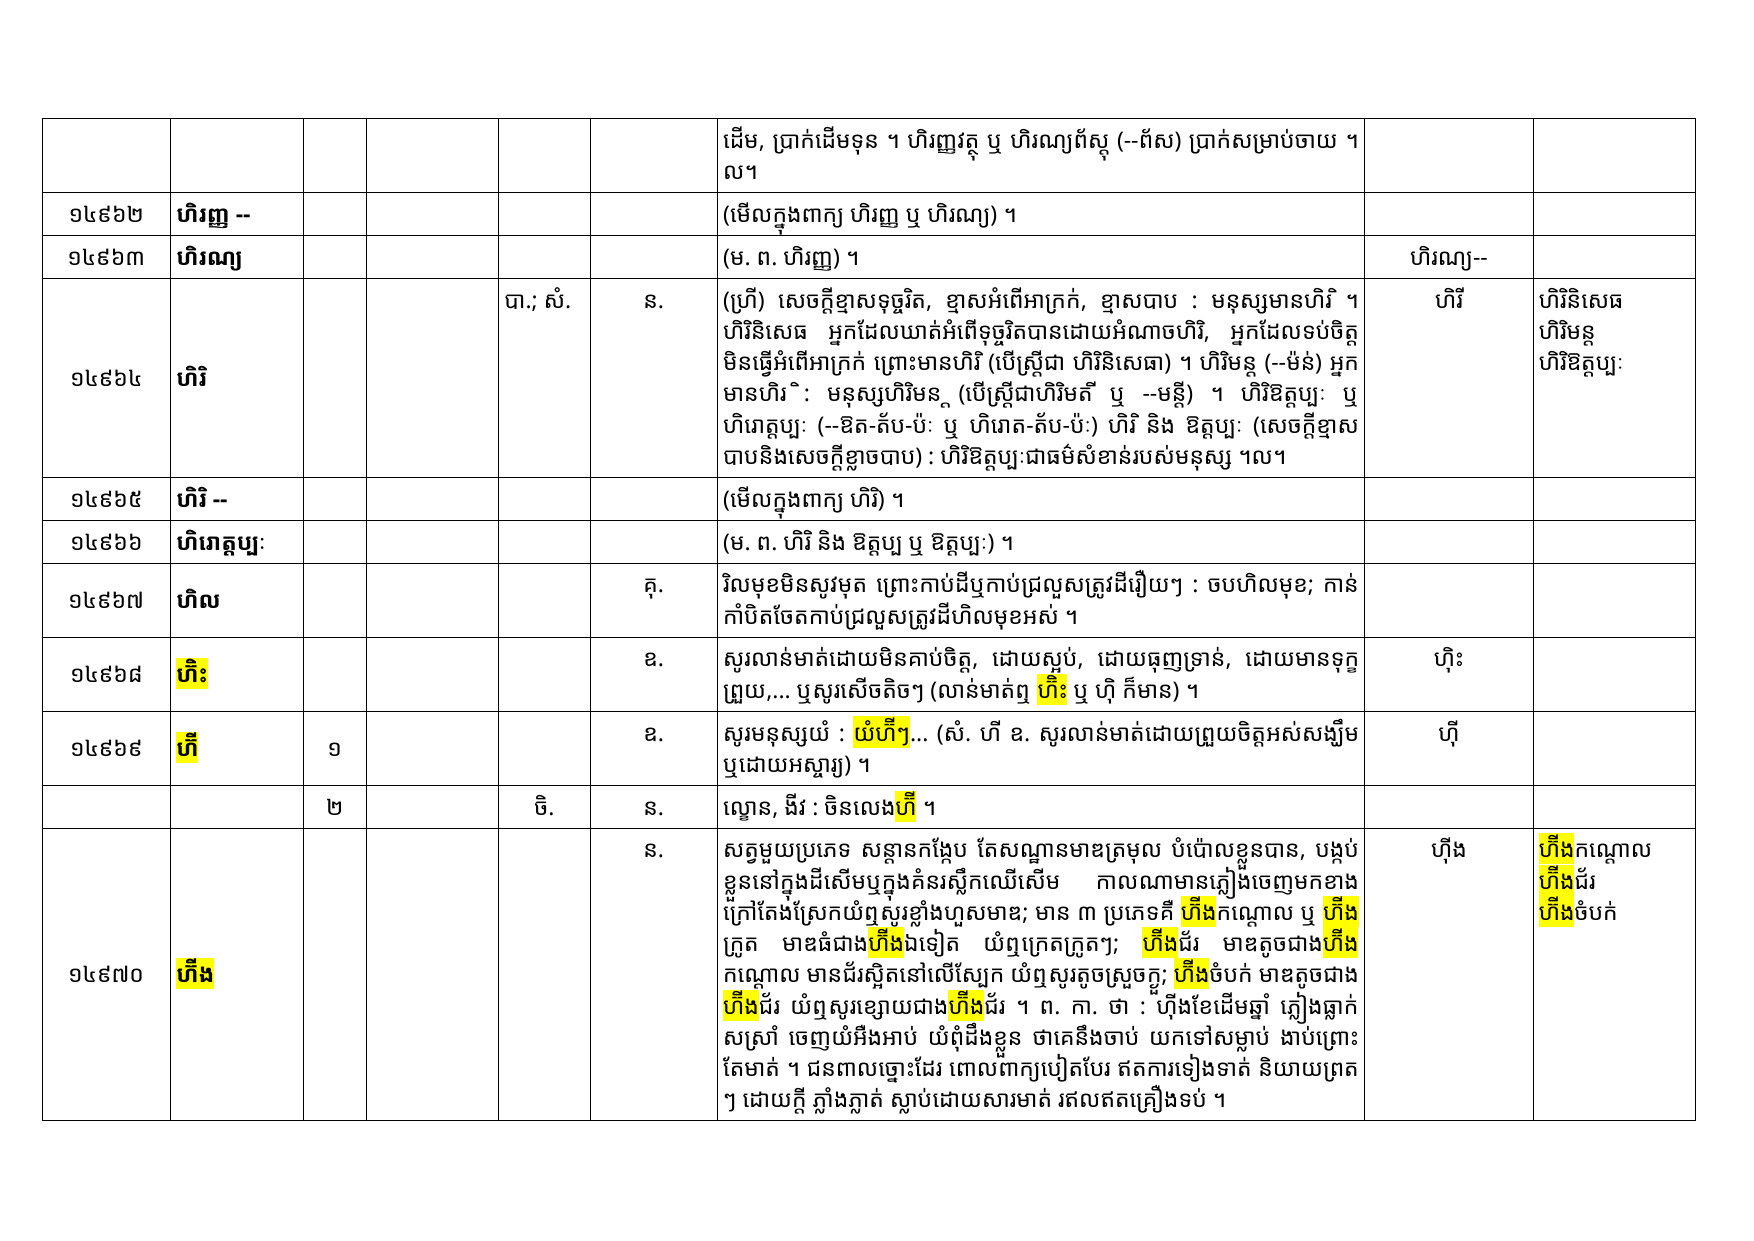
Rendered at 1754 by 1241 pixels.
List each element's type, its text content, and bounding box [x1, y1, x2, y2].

table_cell ហិរិ -- [171, 478, 303, 520]
table_cell [43, 786, 170, 827]
table_cell ចិ. [499, 786, 590, 827]
table_cell ១៤៩៦៤ [43, 279, 170, 477]
table_cell [1534, 478, 1695, 520]
table_cell [171, 786, 303, 827]
table_cell [367, 193, 498, 235]
table_cell [499, 119, 590, 192]
table_cell (ម. ព. ហិរញ្ញ) ។ [718, 236, 1364, 278]
table_cell (ហ្រី) សេចក្ដី​ខ្មាស​ទុច្ចរិត, ខ្មាស​អំពើ​អាក្រក់, ខ្មាស​បាប : មនុស្ស​មាន​ហិរិ ។ ហិរិនិសេធ អ្នក​ដែល​ឃាត់​អំពើ​ទុច្ចរិត​បាន​ដោយ​អំណាច​ហិរិ, អ្នក​ដែល​ទប់​ចិត្ត​មិន​ធ្វើ​អំពើ​អាក្រក់ ព្រោះ​មាន​ហិរិ (បើ​ស្រ្តី​ជា ហិរិ​និសេធា) ។ ហិរិ​មន្ត (--ម៉ន់) អ្នក​មាន​ហិរិ : មនុស្ស​ហិរិ​មន្ត (បើ​ស្រ្តី​ជា​ហិរិ​មតី ឬ --មន្តី) ។ ហិរិ​ឱត្តប្បៈ ឬ ហិរោត្តប្បៈ (--ឱត-ត័ប-ប៉ៈ ឬ ហិរោត-ត័ប-ប៉ៈ) ហិរិ និង ឱត្តប្បៈ (សេចក្ដី​ខ្មាស​បាប​និង​សេចក្ដី​ខ្លាច​បាប) : ហិរិ​ឱត្តប្បៈ​ជា​ធម៌​សំខាន់​របស់​មនុស្ស ។ល។ [718, 279, 1364, 477]
table_cell ១៤៩៦២ [43, 193, 170, 235]
table_cell [591, 236, 717, 278]
table_cell [499, 638, 590, 711]
table_cell [499, 712, 590, 785]
table_cell [304, 119, 366, 192]
table_cell ហិរោត្តប្បៈ [171, 521, 303, 562]
table_cell [1534, 638, 1695, 711]
table_cell [1534, 786, 1695, 827]
table_cell [1365, 564, 1533, 637]
table_cell ហ៊‌ីង [171, 829, 303, 1120]
table_cell ១ [304, 712, 366, 785]
table_cell សូរ​មនុស្ស​យំ : យំ​ហ៊‌ី​ៗ... (សំ. ហី ឧ. សូរ​លាន់​មាត់​ដោយ​ព្រួយ​ចិត្ត​អស់​សង្ឃឹម ឬ​ដោយ​អស្ចារ្យ) ។ [718, 712, 1364, 785]
table_cell ហិរី [1365, 279, 1533, 477]
table_cell [591, 521, 717, 562]
table_cell [367, 564, 498, 637]
table_cell ល្ខោន, ងីវ : ចិន​លេង​ហ៊‌ី ។ [718, 786, 1364, 827]
table_cell [367, 119, 498, 192]
table_cell ហិរិ [171, 279, 303, 477]
table_cell [499, 521, 590, 562]
table_cell [1534, 236, 1695, 278]
table_cell [304, 478, 366, 520]
table_cell រិល​មុខ​មិន​សូវ​មុត ព្រោះ​កាប់​ដី​ឬ​កាប់​ជ្រលួស​ត្រូវ​ដី​រឿយ​ៗ : ចប​ហិល​មុខ; កាន់​កាំបិត​ចែត​កាប់​ជ្រលួស​ត្រូវ​ដី​ហិល​មុខ​អស់ ។ [718, 564, 1364, 637]
table_cell [499, 236, 590, 278]
table_cell ហិល [171, 564, 303, 637]
table_cell ដើម, ប្រាក់​ដើម​ទុន ។ ហិរញ្ញ​វត្ថុ ឬ ហិរណ្យ​ព័ស្តុ (--ព័ស) ប្រាក់​សម្រាប់​ចាយ ។ល។ [718, 119, 1364, 192]
table_cell [367, 638, 498, 711]
table_cell [1534, 119, 1695, 192]
table_cell [591, 478, 717, 520]
table_cell [367, 478, 498, 520]
table_cell ន. [591, 279, 717, 477]
table_cell ហិរញ្ញ -- [171, 193, 303, 235]
table_cell (ម. ព. ហិរិ និង ឱត្តប្ប ឬ ឱត្តប្បៈ) ។ [718, 521, 1364, 562]
table_cell [304, 638, 366, 711]
table_cell [499, 564, 590, 637]
table_cell ១៤៩៦៩ [43, 712, 170, 785]
table_cell [1365, 119, 1533, 192]
table_cell ១៤៩៦៣ [43, 236, 170, 278]
table_cell (មើល​ក្នុង​ពាក្យ ហិរញ្ញ ឬ ហិរណ្យ) ។ [718, 193, 1364, 235]
table_cell [304, 521, 366, 562]
table_cell [499, 478, 590, 520]
table_cell គុ. [591, 564, 717, 637]
table_cell [499, 829, 590, 1120]
table_cell ហិរណ្យ [171, 236, 303, 278]
table_cell [1534, 521, 1695, 562]
table_cell ន. [591, 786, 717, 827]
table_cell [1534, 712, 1695, 785]
table_cell [304, 236, 366, 278]
table_cell ១៤៩៧០ [43, 829, 170, 1120]
table_cell ហ៊‌ីង​កណ្តោល ហ៊‌ីង​ជ័រ ហ៊‌ីង​ចំបក់ [1534, 829, 1695, 1120]
table_cell [367, 786, 498, 827]
table_cell [367, 712, 498, 785]
table_cell ហ៊ិះ [1365, 638, 1533, 711]
table_cell [367, 829, 498, 1120]
table_cell [591, 119, 717, 192]
table_cell [591, 193, 717, 235]
table_cell [304, 564, 366, 637]
table_cell [367, 236, 498, 278]
table_cell [1365, 521, 1533, 562]
table_cell [499, 193, 590, 235]
table_cell ១៤៩៦៨ [43, 638, 170, 711]
table_cell ឧ. [591, 638, 717, 711]
table_cell [1534, 564, 1695, 637]
table_cell [1365, 478, 1533, 520]
table_cell ហិរិ​និសេធ ហិរិ​មន្ត ហិរិឱត្តប្បៈ [1534, 279, 1695, 477]
table_cell បា.; សំ. [499, 279, 590, 477]
table_cell ហ៊‌ី [171, 712, 303, 785]
table_cell ១៤៩៦៦ [43, 521, 170, 562]
table_cell ១៤៩៦៧ [43, 564, 170, 637]
table_cell សត្វ​មួយ​ប្រភេទ សន្តាន​កង្កែប តែ​សណ្ឋាន​មាឌ​ត្រមុល បំប៉ោល​ខ្លួន​បាន, បង្កប់​ខ្លួន​នៅ​ក្នុង​ដី​សើម​ឬ​ក្នុង​គំនរ​ស្លឹក​ឈើ​សើម កាល​ណា​មាន​ភ្លៀង​ចេញ​មក​ខាង​ក្រៅ​តែង​ស្រែក​យំ​ឮ​សូរ​ខ្លាំង​ហួស​មាឌ; មាន ៣ ប្រភេទ​គឺ ហ៊‌ីង​កណ្តោល ឬ ហ៊‌ីង​ក្រូត មាឌ​ធំ​ជាង​ហ៊‌ីង​ឯ​ទៀត យំ​ឮ​ក្រេតក្រូត​ៗ; ហ៊‌ីង​ជ័រ មាឌ​តូច​ជាង​ហ៊‌ីង​កណ្តោល មាន​ជ័រ​ស្អិត​នៅ​លើ​ស្បែក យំ​ឮ​សូរ​តូច​ស្រួច​ក្ងួ; ហ៊‌ីង​ចំបក់ មាឌ​តូច​ជាង​ហ៊‌ីង​ជ័រ យំ​ឮ​សូរ​ខ្សោយ​ជាង​ហ៊‌ីង​ជ័រ ។ ព. កា. ថា : ហ៊ីង​ខែ​ដើម​ឆ្នាំ ភ្លៀង​ធ្លាក់​សស្រាំ ចេញ​យំ​អឺងអាប់ យំ​ពុំ​ដឹង​ខ្លួន ថា​គេ​នឹង​ចាប់ យក​ទៅ​សម្លាប់ ងាប់​ព្រោះ​តែ​មាត់ ។ ជន​ពាល​ច្នោះ​ដែរ ពោល​ពាក្យ​បៀត​បែរ ឥត​ការ​ទៀងទាត់ និយាយ​ព្រត​ៗ ដោយ​ក្តី ភ្លាំងភ្លាត់ ស្លាប់​ដោយសារ​មាត់ រឥល​ឥត​គ្រឿង​ទប់ ។ [718, 829, 1364, 1120]
table_cell ហ៊ីង [1365, 829, 1533, 1120]
table_cell ហិរណ្យ-- [1365, 236, 1533, 278]
table_cell ២ [304, 786, 366, 827]
table_cell [304, 829, 366, 1120]
table_cell [367, 521, 498, 562]
table_cell ឧ. [591, 712, 717, 785]
table_cell [367, 279, 498, 477]
table_cell (មើល​ក្នុង​ពាក្យ ហិរិ) ។ [718, 478, 1364, 520]
table_cell [304, 193, 366, 235]
table_cell ១៤៩៦៥ [43, 478, 170, 520]
table_cell [171, 119, 303, 192]
table_cell [43, 119, 170, 192]
table_cell ហ៊ី [1365, 712, 1533, 785]
table_cell ហ៊‌ិះ [171, 638, 303, 711]
table_cell [304, 279, 366, 477]
table_cell សូរ​លាន់​មាត់​ដោយ​មិន​គាប់​ចិត្ត, ដោយ​ស្អប់, ដោយ​ធុញ​ទ្រាន់, ដោយ​មាន​ទុក្ខ​ព្រួយ,... ឬ​សូរ​សើច​តិច​ៗ (លាន់​មាត់​ឮ ហ៊‌ិះ ឬ ហ៊ិ ក៏​មាន) ។ [718, 638, 1364, 711]
table_cell ន. [591, 829, 717, 1120]
table_cell [1534, 193, 1695, 235]
table_cell [1365, 786, 1533, 827]
table_cell [1365, 193, 1533, 235]
